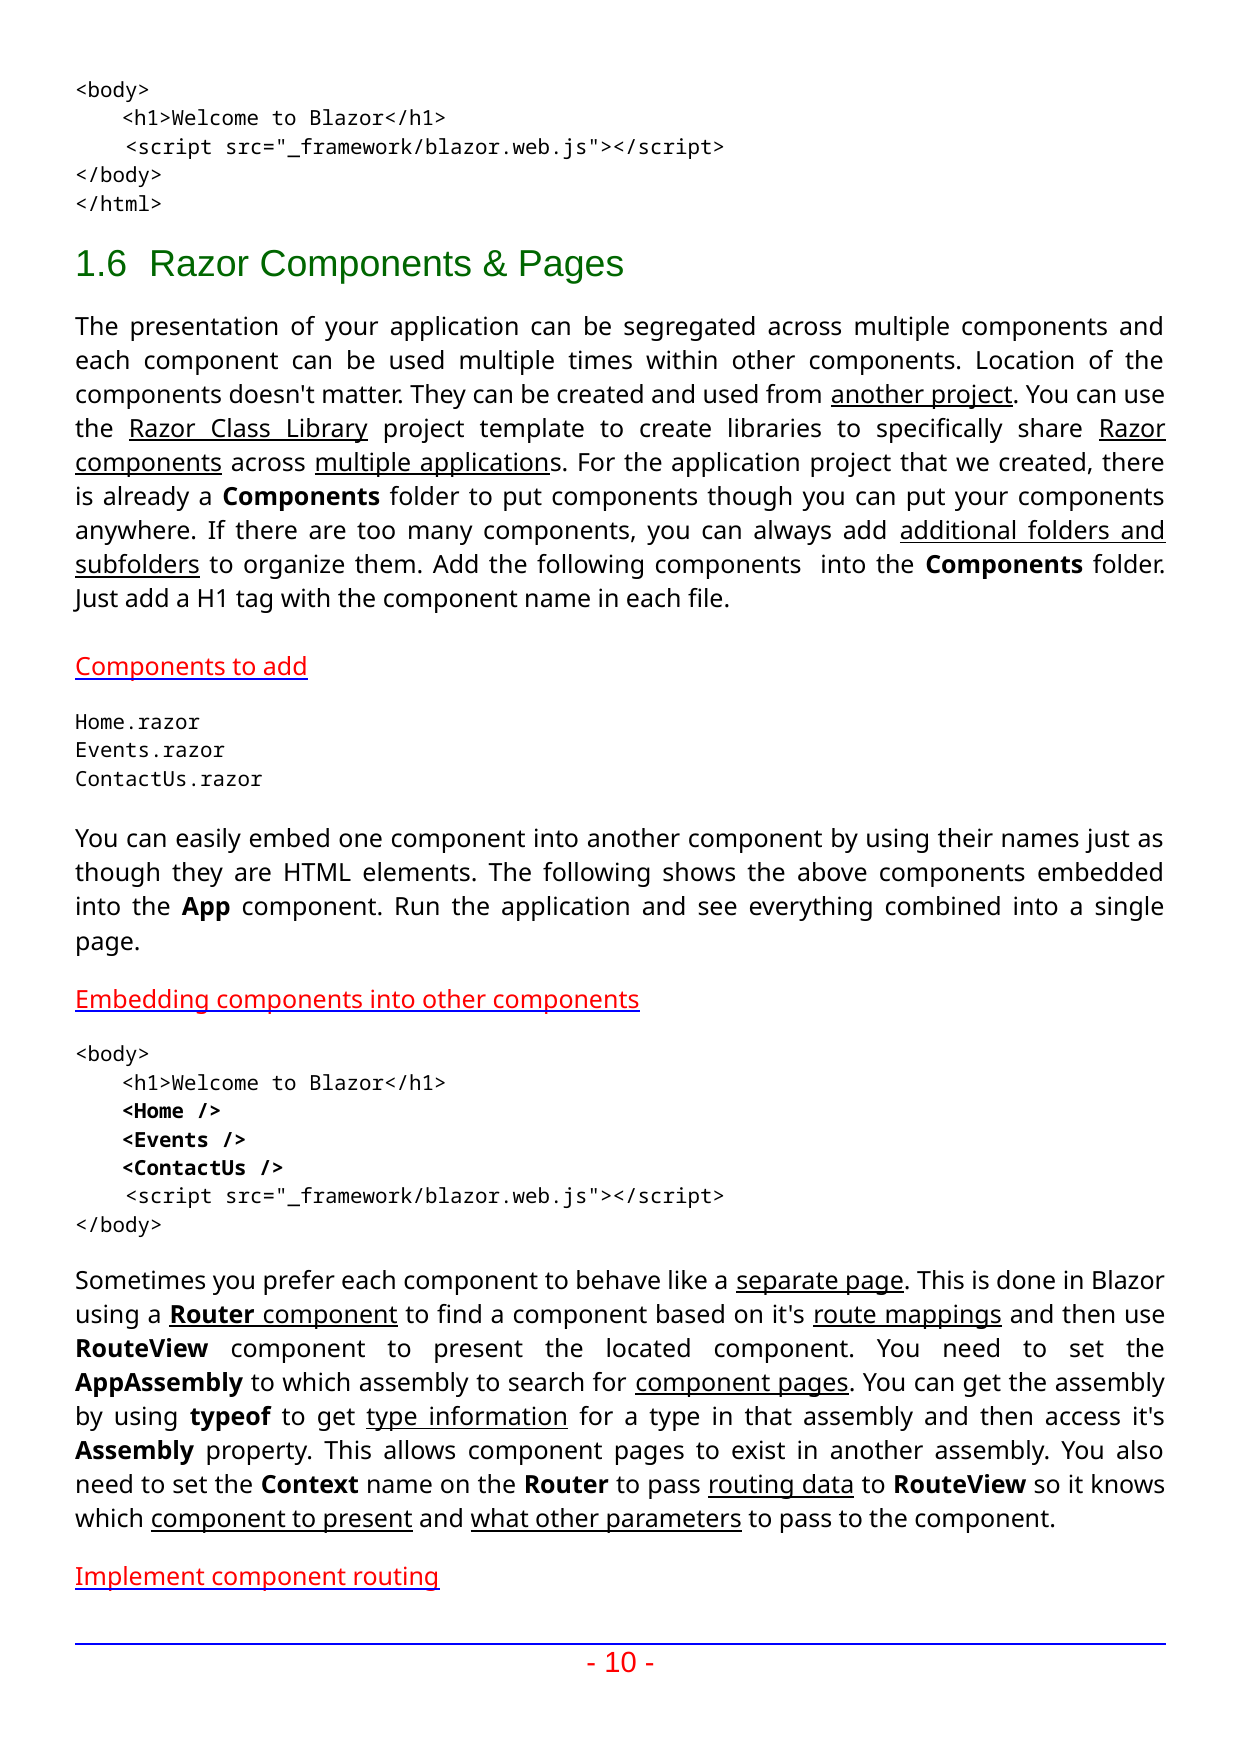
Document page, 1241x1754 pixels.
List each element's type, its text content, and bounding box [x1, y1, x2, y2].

text <script src="_framework/blazor.web.js"></script> [75, 1182, 1166, 1210]
text ContactUs.razor [75, 764, 1166, 792]
text <Events /> [75, 1125, 1166, 1153]
text <ContactUs /> [75, 1153, 1166, 1182]
text 1.6 Razor Components & Pages [75, 241, 1166, 284]
text <h1>Welcome to Blazor</h1> [75, 1068, 1166, 1096]
text Events.razor [75, 736, 1166, 764]
text The presentation of your application can be segregated across multiple components and each component can be used multiple times within other components. Location of the components doesn't matter. They can be created and used from another project. You can use the Razor Class Library project template to create libraries to specifically share Razor components across multiple applications. For the application project that we created, there is already a Components folder to put components though you can put your components anywhere. If there are too many components, you can always add additional folders and subfolders to organize them. Add the following components into the Components folder. Just add a H1 tag with the component name in each file. [75, 308, 1166, 615]
text You can easily embed one component into another component by using their names just as though they are HTML elements. The following shows the above components embedded into the App component. Run the application and see everything combined into a single page. [75, 821, 1166, 957]
text <script src="_framework/blazor.web.js"></script> [75, 132, 1166, 160]
text <Home /> [75, 1096, 1166, 1125]
text Components to add [75, 649, 1166, 683]
text <h1>Welcome to Blazor</h1> [75, 103, 1166, 132]
text <body> [75, 75, 1166, 103]
text Implement component routing [75, 1559, 1166, 1593]
text </body> [75, 1210, 1166, 1238]
text Home.razor [75, 707, 1166, 736]
text </body> [75, 160, 1166, 189]
text <body> [75, 1039, 1166, 1068]
text Sometimes you prefer each component to behave like a separate page. This is done in Blazor using a Router component to find a component based on it's route mappings and then use RouteView component to present the located component. You need to set the AppAssembly to which assembly to search for component pages. You can get the assembly by using typeof to get type information for a type in that assembly and then access it's Assembly property. This allows component pages to exist in another assembly. You also need to set the Context name on the Router to pass routing data to RouteView so it knows which component to present and what other parameters to pass to the component. [75, 1262, 1166, 1535]
text Embedding components into other components [75, 981, 1166, 1015]
text </html> [75, 189, 1166, 217]
